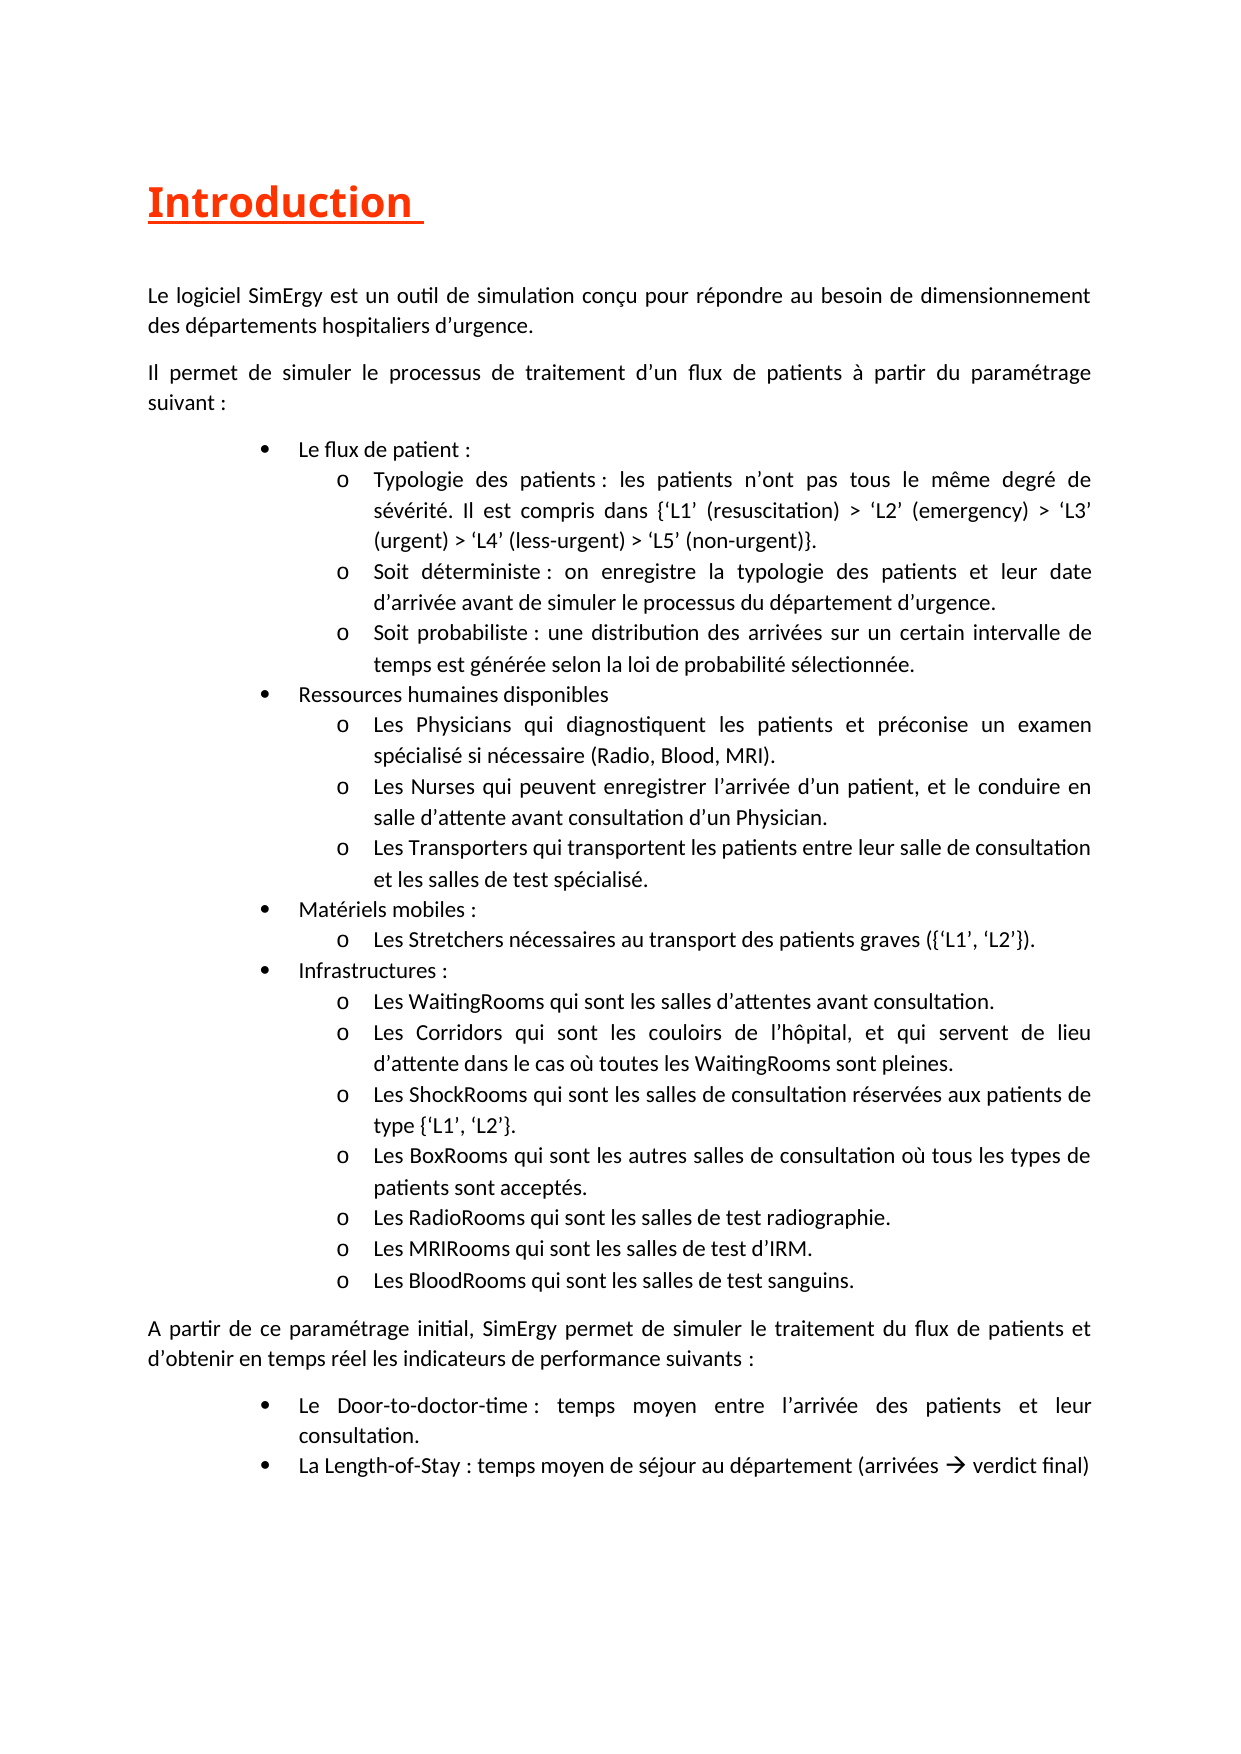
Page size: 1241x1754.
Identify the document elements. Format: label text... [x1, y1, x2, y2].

list Les Nurses qui peuvent enregistrer l’arrivée d’un patient, et le conduire en salle d’attente avant consultation d’un Physician. [336, 772, 1093, 831]
list Le flux de patient : [261, 435, 1093, 463]
list Soit probabiliste : une distribution des arrivées sur un certain intervalle de temps est générée selon la loi de probabilité sélectionnée. [336, 618, 1093, 678]
list Les BloodRooms qui sont les salles de test sanguins. [336, 1266, 1093, 1295]
list Les WaitingRooms qui sont les salles d’attentes avant consultation. [336, 987, 1093, 1016]
subtitle Introduction [148, 173, 1093, 229]
list Les Stretchers nécessaires au transport des patients graves ({‘L1’, ‘L2’}). [336, 925, 1093, 954]
list Matériels mobiles : [261, 895, 1093, 923]
list Les MRIRooms qui sont les salles de test d’IRM. [336, 1234, 1093, 1263]
text Le logiciel SimErgy est un outil de simulation conçu pour répondre au besoin de dimensionnement des départements hospitaliers d’urgence. [148, 281, 1093, 339]
list Les RadioRooms qui sont les salles de test radiographie. [336, 1203, 1093, 1232]
list Les Corridors qui sont les couloirs de l’hôpital, et qui servent de lieu d’attente dans le cas où toutes les WaitingRooms sont pleines. [336, 1018, 1093, 1078]
list Les Transporters qui transportent les patients entre leur salle de consultation et les salles de test spécialisé. [336, 833, 1093, 893]
list Le Door-to-doctor-time : temps moyen entre l’arrivée des patients et leur consultation. [261, 1391, 1093, 1449]
text A partir de ce paramétrage initial, SimErgy permet de simuler le traitement du flux de patients et d’obtenir en temps réel les indicateurs de performance suivants : [148, 1314, 1093, 1372]
list Les Physicians qui diagnostiquent les patients et préconise un examen spécialisé si nécessaire (Radio, Blood, MRI). [336, 710, 1093, 769]
list La Length-of-Stay : temps moyen de séjour au département (arrivées  verdict final) [261, 1451, 1093, 1479]
text Il permet de simuler le processus de traitement d’un flux de patients à partir du paramétrage suivant : [148, 358, 1093, 416]
list Ressources humaines disponibles [261, 680, 1093, 708]
list Les ShockRooms qui sont les salles de consultation réservées aux patients de type {‘L1’, ‘L2’}. [336, 1080, 1093, 1139]
list Infrastructures : [261, 957, 1093, 984]
list Typologie des patients : les patients n’ont pas tous le même degré de sévérité. Il est compris dans {‘L1’ (resuscitation) > ‘L2’ (emergency) > ‘L3’ (urgent) > ‘L4’ (less-urgent) > ‘L5’ (non-urgent)}. [336, 465, 1093, 555]
list Les BoxRooms qui sont les autres salles de consultation où tous les types de patients sont acceptés. [336, 1141, 1093, 1201]
list Soit déterministe : on enregistre la typologie des patients et leur date d’arrivée avant de simuler le processus du département d’urgence. [336, 557, 1093, 616]
